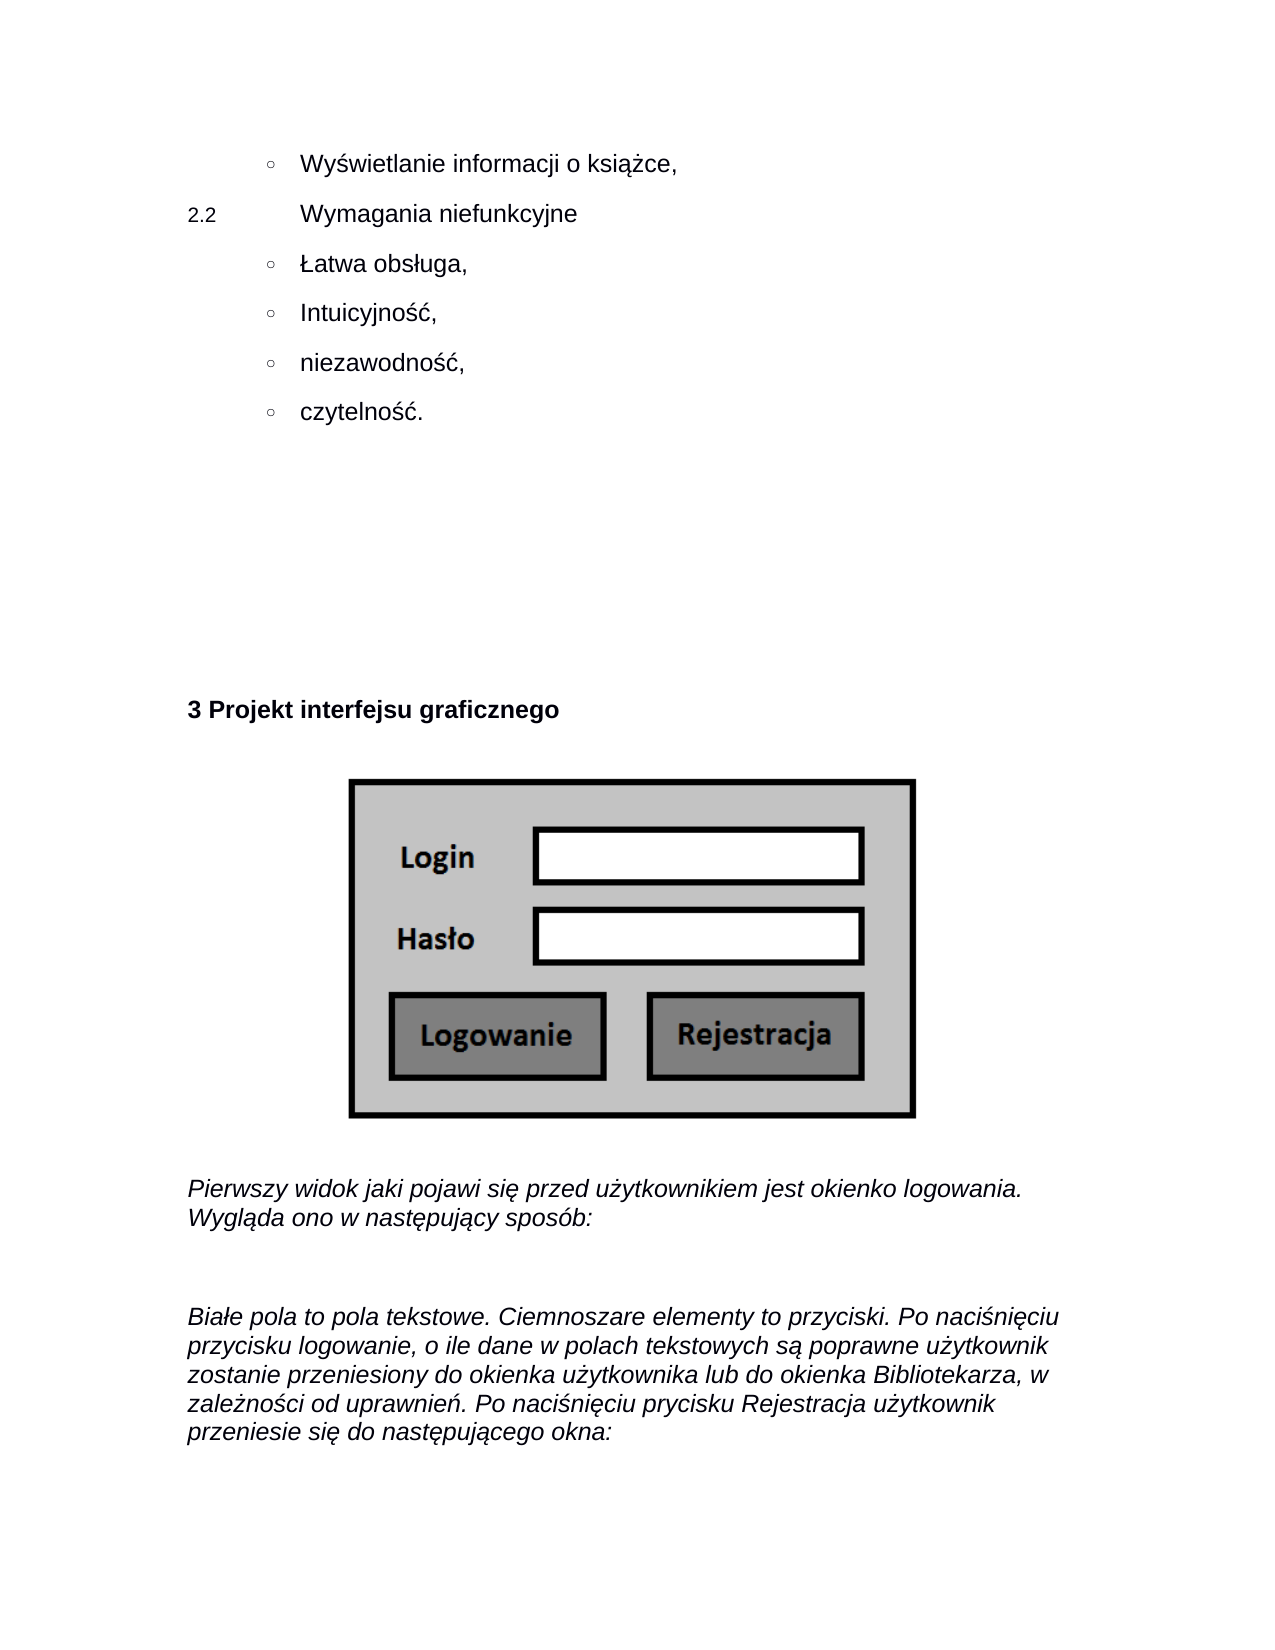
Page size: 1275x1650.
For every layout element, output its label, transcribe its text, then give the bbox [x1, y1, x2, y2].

list Intuicyjność, [262, 299, 1087, 327]
list Wymagania niefunkcyjne [187, 199, 1087, 228]
text Białe pola to pola tekstowe. Ciemnoszare elementy to przyciski. Po naciśnięciu przycisku logowanie, o ile dane w polach tekstowych są poprawne użytkownik zostanie przeniesiony do okienka użytkownika lub do okienka Bibliotekarza, w zależności od uprawnień. Po naciśnięciu prycisku Rejestracja użytkownik przeniesie się do następującego okna: [187, 1303, 1087, 1447]
list niezawodność, [262, 348, 1087, 377]
text 3 Projekt interfejsu graficznego [187, 695, 1087, 724]
list czytelność. [262, 398, 1087, 427]
list Łatwa obsługa, [262, 249, 1087, 278]
text Pierwszy widok jaki pojawi się przed użytkownikiem jest okienko logowania. Wygląda ono w następujący sposób: [187, 745, 1087, 1232]
list Wyświetlanie informacji o książce, [262, 150, 1087, 179]
picture [315, 745, 960, 1175]
